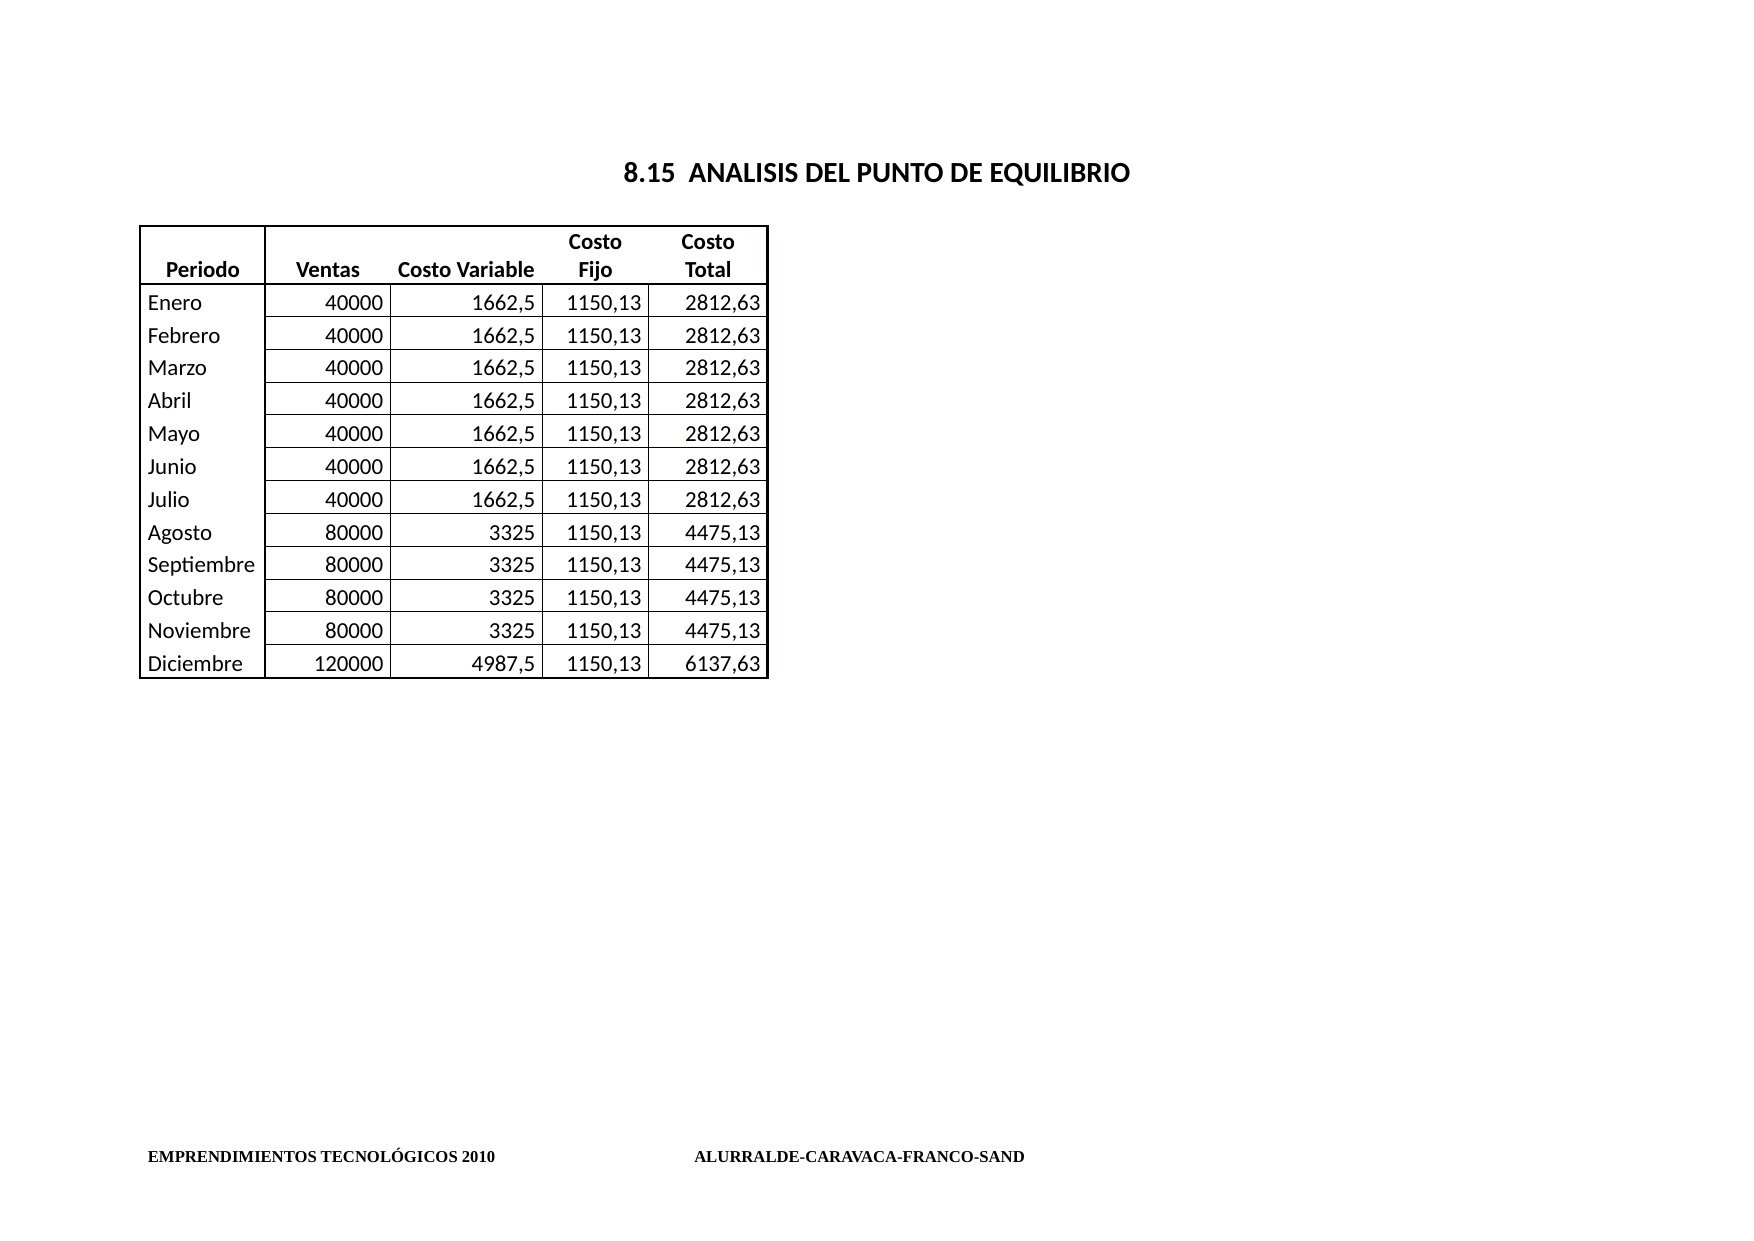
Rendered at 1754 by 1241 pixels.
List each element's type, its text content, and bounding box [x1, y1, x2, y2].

table_cell Mayo [141, 414, 264, 447]
table_cell 1150,13 [543, 415, 648, 447]
table_cell 1150,13 [543, 514, 648, 546]
table_cell 1662,5 [391, 285, 542, 316]
table_cell Septiembre [141, 546, 264, 578]
table_cell 40000 [266, 285, 390, 316]
table_cell 1150,13 [543, 350, 648, 382]
table_cell 1662,5 [391, 415, 542, 447]
table_cell Junio [141, 447, 264, 480]
table_cell 1150,13 [543, 285, 648, 316]
table_cell 1662,5 [391, 448, 542, 480]
table_header Periodo [141, 227, 264, 283]
table_cell 1150,13 [543, 547, 648, 578]
table_cell 40000 [266, 481, 390, 513]
table_cell 6137,63 [649, 645, 766, 677]
table_cell 4475,13 [649, 612, 766, 644]
table_cell 2812,63 [649, 383, 766, 414]
table_cell 80000 [266, 612, 390, 644]
table_cell 4475,13 [649, 547, 766, 578]
table_cell 120000 [266, 645, 390, 677]
table_cell 1150,13 [543, 645, 648, 677]
table_cell 80000 [266, 547, 390, 578]
table_cell Diciembre [141, 644, 264, 677]
table_cell 1150,13 [543, 580, 648, 611]
table_cell 2812,63 [649, 317, 766, 349]
table_cell 1150,13 [543, 448, 648, 480]
table_header Ventas [266, 227, 390, 283]
table_cell 3325 [391, 612, 542, 644]
table_cell 1662,5 [391, 350, 542, 382]
table_cell 3325 [391, 580, 542, 611]
table_header Costo Variable [390, 227, 542, 283]
table_cell 2812,63 [649, 481, 766, 513]
table_cell Enero [141, 285, 264, 316]
table_header Costo Total [649, 227, 766, 283]
table_cell 1662,5 [391, 481, 542, 513]
table_cell 3325 [391, 514, 542, 546]
table_cell Agosto [141, 513, 264, 546]
table_cell Marzo [141, 349, 264, 382]
table_cell 1150,13 [543, 383, 648, 414]
table_cell 2812,63 [649, 448, 766, 480]
text 8.15 ANALISIS DEL PUNTO DE EQUILIBRIO [148, 154, 1606, 189]
table_cell 40000 [266, 383, 390, 414]
table_cell 80000 [266, 514, 390, 546]
table_cell Febrero [141, 316, 264, 349]
table_cell Abril [141, 382, 264, 414]
table_cell 3325 [391, 547, 542, 578]
table_cell 40000 [266, 448, 390, 480]
table_cell 80000 [266, 580, 390, 611]
table_cell 1662,5 [391, 317, 542, 349]
table_cell 4987,5 [391, 645, 542, 677]
table_cell 1662,5 [391, 383, 542, 414]
table_header Costo Fijo [542, 227, 648, 283]
table_cell Noviembre [141, 611, 264, 644]
table_cell 2812,63 [649, 350, 766, 382]
table_cell 1150,13 [543, 612, 648, 644]
table_cell 2812,63 [649, 285, 766, 316]
table_cell 1150,13 [543, 481, 648, 513]
table_cell 4475,13 [649, 580, 766, 611]
table_cell 4475,13 [649, 514, 766, 546]
table_cell 2812,63 [649, 415, 766, 447]
table_cell 1150,13 [543, 317, 648, 349]
table_cell 40000 [266, 415, 390, 447]
table_cell 40000 [266, 350, 390, 382]
table_cell Octubre [141, 579, 264, 611]
table_cell 40000 [266, 317, 390, 349]
table_cell Julio [141, 480, 264, 513]
